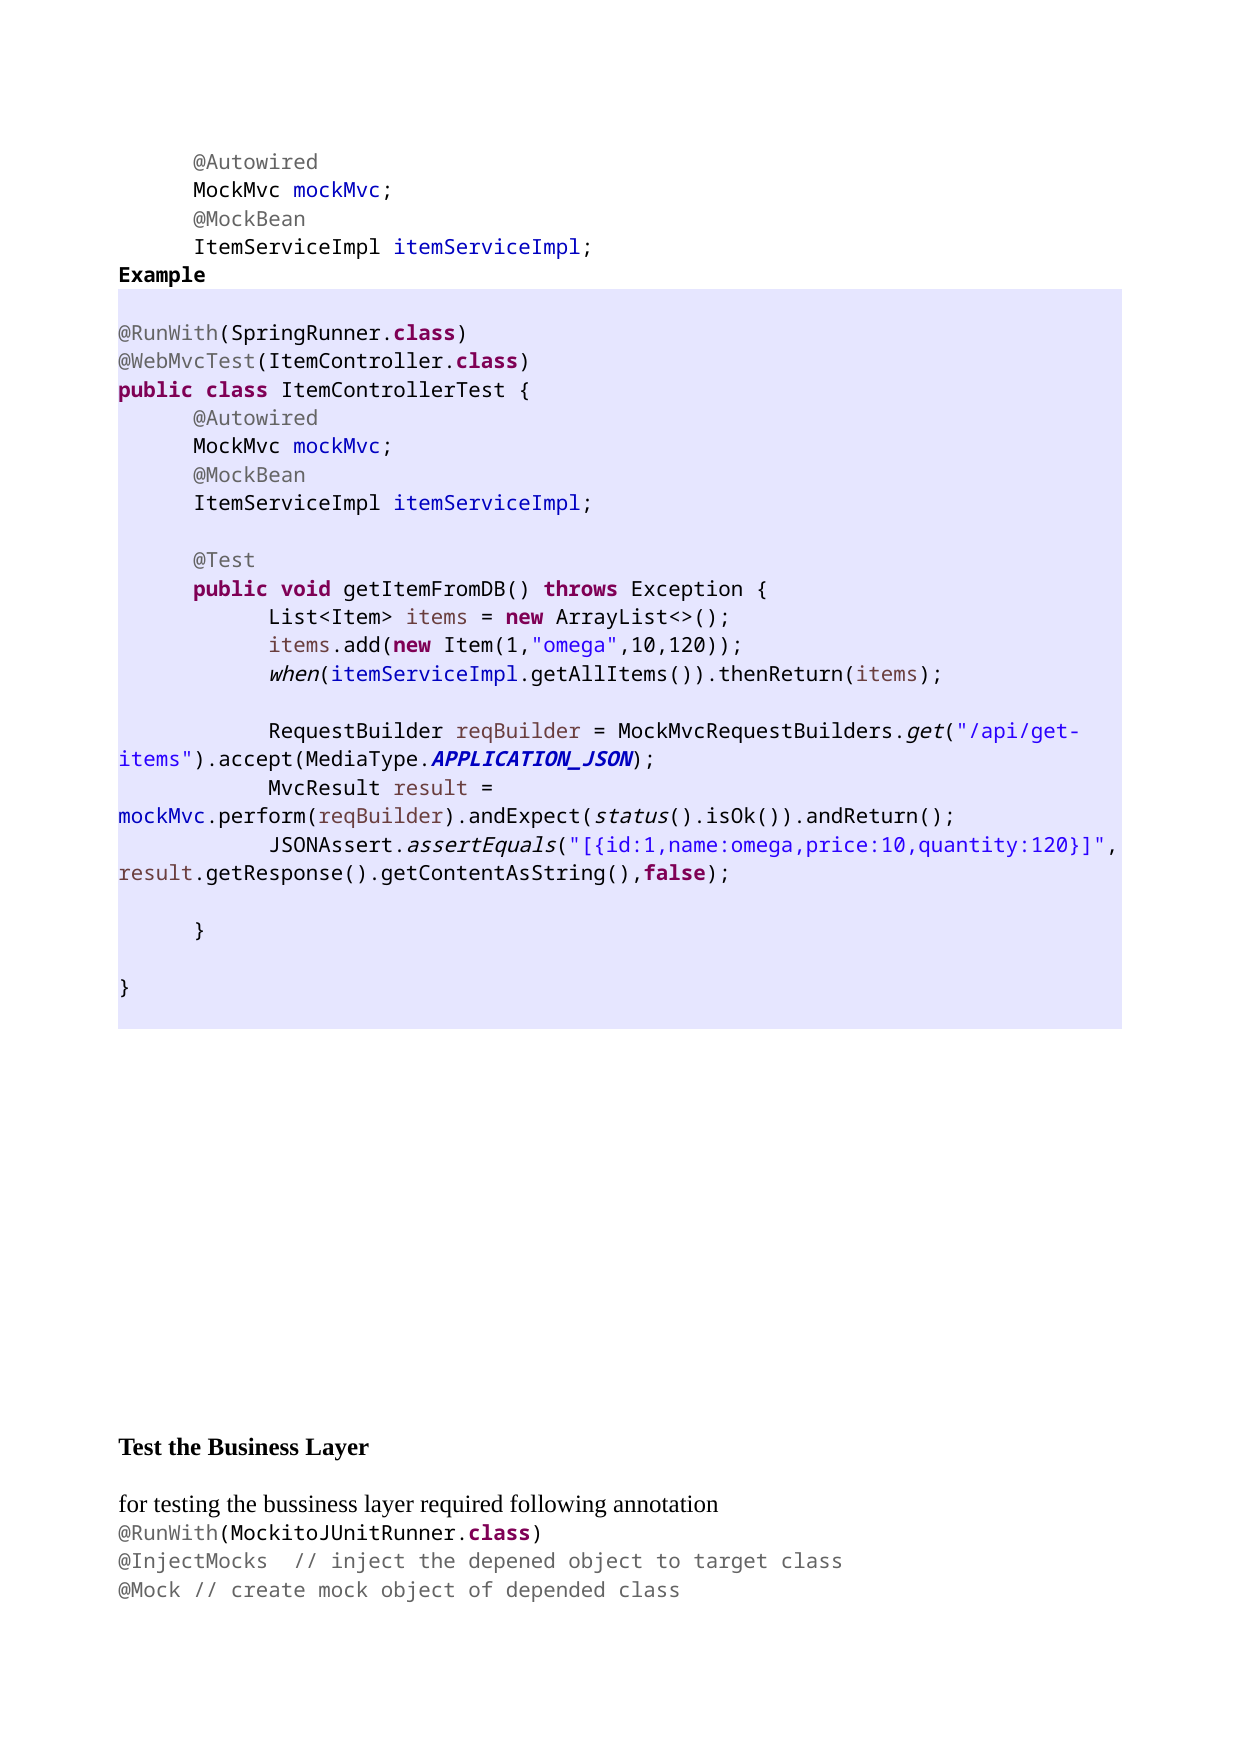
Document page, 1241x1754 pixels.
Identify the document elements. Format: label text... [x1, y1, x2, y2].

text JSONAssert.assertEquals("[{id:1,name:omega,price:10,quantity:120}]", result.getResponse().getContentAsString(),false); [118, 830, 1122, 887]
text @Autowired [118, 147, 1122, 175]
text @Test [118, 545, 1122, 574]
text @RunWith(MockitoJUnitRunner.class) [118, 1518, 1122, 1546]
text List<Item> items = new ArrayList<>(); [118, 602, 1122, 631]
text MockMvc mockMvc; [118, 432, 1122, 460]
text Example [118, 261, 1122, 289]
text ItemServiceImpl itemServiceImpl; [118, 488, 1122, 517]
text @Autowired [118, 403, 1122, 432]
text public class ItemControllerTest { [118, 375, 1122, 403]
text @InjectMocks // inject the depened object to target class [118, 1546, 1122, 1575]
text RequestBuilder reqBuilder = MockMvcRequestBuilders.get("/api/get-items").accept(MediaType.APPLICATION_JSON); [118, 716, 1122, 773]
text MockMvc mockMvc; [118, 175, 1122, 204]
text public void getItemFromDB() throws Exception { [118, 574, 1122, 602]
text MvcResult result = mockMvc.perform(reqBuilder).andExpect(status().isOk()).andReturn(); [118, 773, 1122, 830]
text ItemServiceImpl itemServiceImpl; [118, 232, 1122, 261]
text items.add(new Item(1,"omega",10,120)); [118, 631, 1122, 659]
text } [118, 972, 1122, 1000]
text for testing the bussiness layer required following annotation [118, 1489, 1122, 1518]
text @MockBean [118, 460, 1122, 488]
text when(itemServiceImpl.getAllItems()).thenReturn(items); [118, 659, 1122, 687]
text @WebMvcTest(ItemController.class) [118, 346, 1122, 375]
text @Mock // create mock object of depended class [118, 1575, 1122, 1603]
text Test the Business Layer [118, 1432, 1122, 1460]
text } [118, 915, 1122, 943]
text @MockBean [118, 204, 1122, 232]
text @RunWith(SpringRunner.class) [118, 318, 1122, 346]
